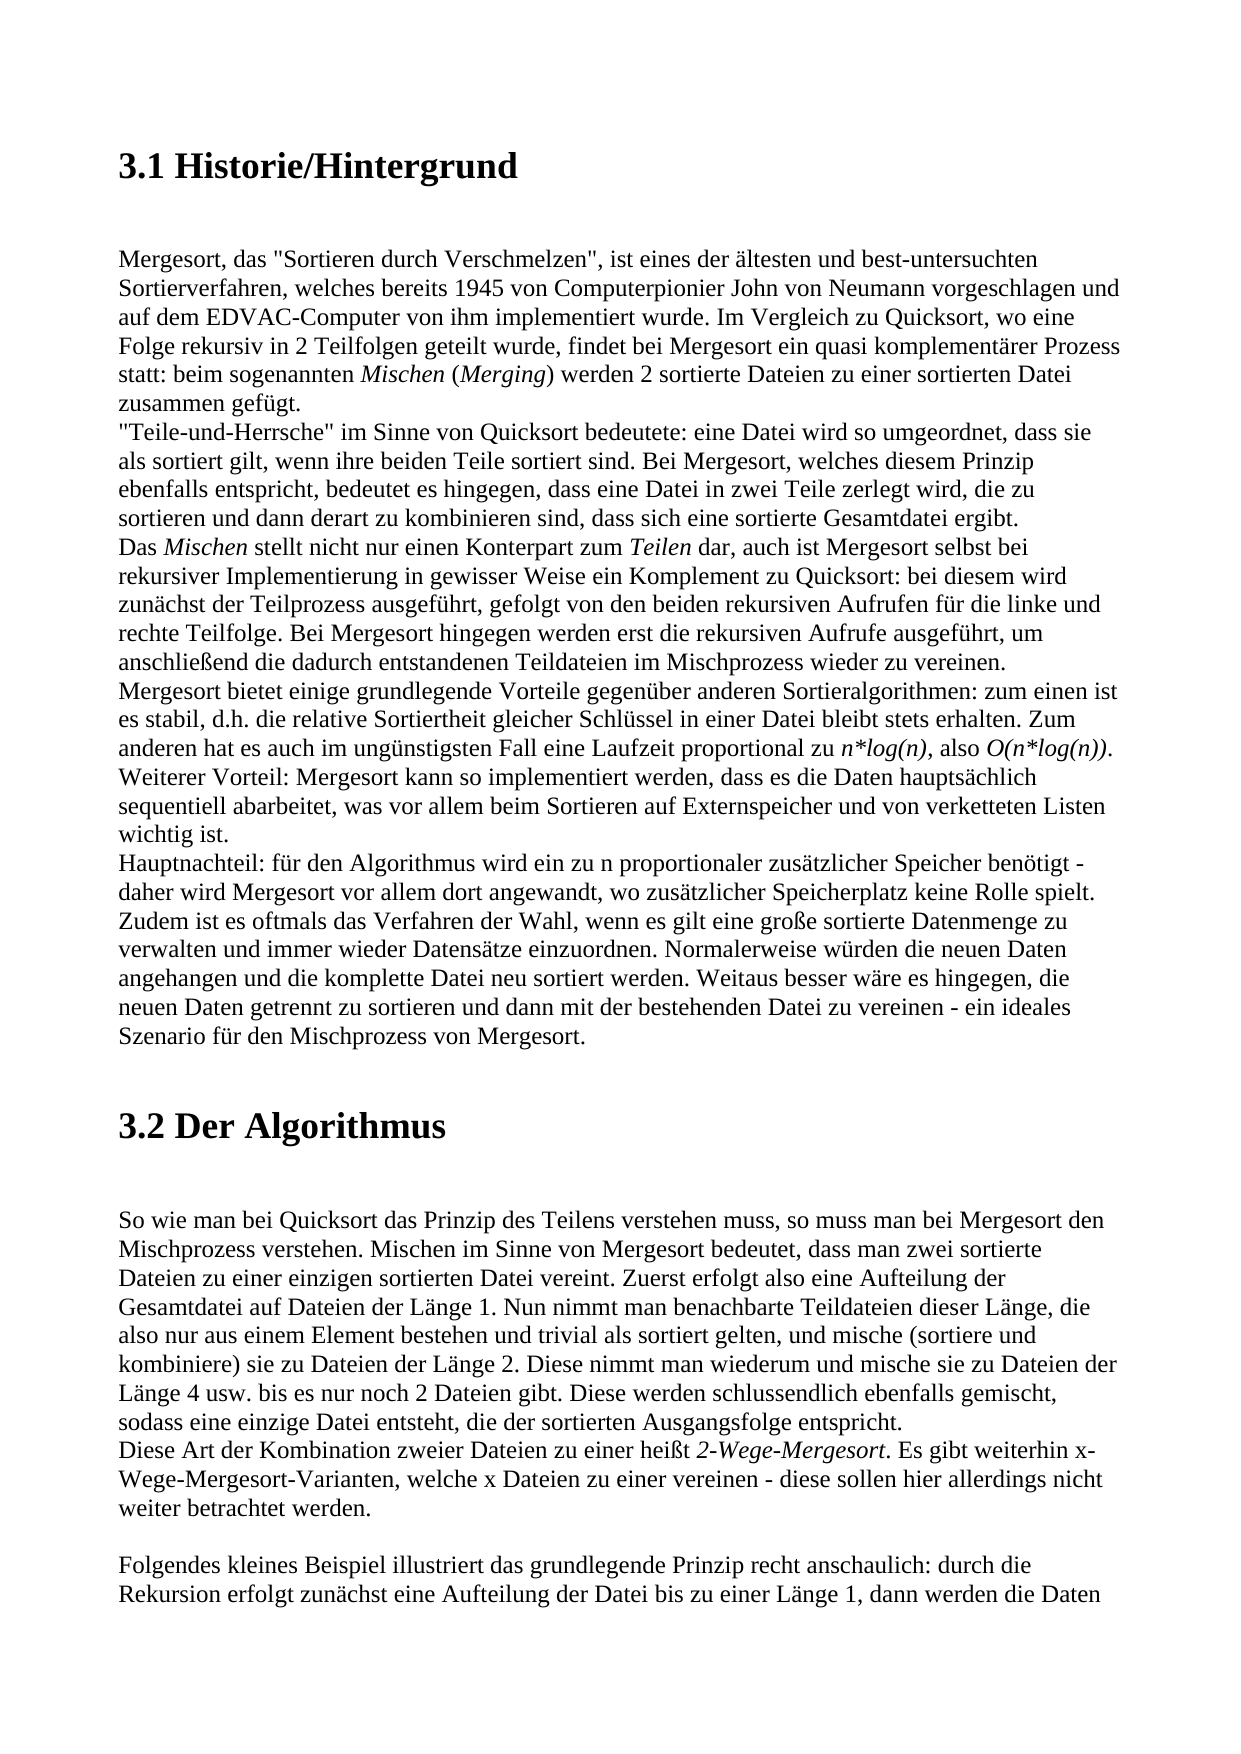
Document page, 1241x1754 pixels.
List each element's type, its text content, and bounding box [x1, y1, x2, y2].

text So wie man bei Quicksort das Prinzip des Teilens verstehen muss, so muss man bei Mergesort den Mischprozess verstehen. Mischen im Sinne von Mergesort bedeutet, dass man zwei sortierte Dateien zu einer einzigen sortierten Datei vereint. Zuerst erfolgt also eine Aufteilung der Gesamtdatei auf Dateien der Länge 1. Nun nimmt man benachbarte Teildateien dieser Länge, die also nur aus einem Element bestehen und trivial als sortiert gelten, und mische (sortiere und kombiniere) sie zu Dateien der Länge 2. Diese nimmt man wiederum und mische sie zu Dateien der Länge 4 usw. bis es nur noch 2 Dateien gibt. Diese werden schlussendlich ebenfalls gemischt, sodass eine einzige Datei entsteht, die der sortierten Ausgangsfolge entspricht. Diese Art der Kombination zweier Dateien zu einer heißt 2-Wege-Mergesort. Es gibt weiterhin x-Wege-Mergesort-Varianten, welche x Dateien zu einer vereinen - diese sollen hier allerdings nicht weiter betrachtet werden. Folgendes kleines Beispiel illustriert das grundlegende Prinzip recht anschaulich: durch die Rekursion erfolgt zunächst eine Aufteilung der Datei bis zu einer Länge 1, dann werden die Daten [118, 1177, 1122, 1608]
subtitle 3.2 Der Algorithmus [118, 1104, 1122, 1147]
text Mergesort, das "Sortieren durch Verschmelzen", ist eines der ältesten und best-untersuchten Sortierverfahren, welches bereits 1945 von Computerpionier John von Neumann vorgeschlagen und auf dem EDVAC-Computer von ihm implementiert wurde. Im Vergleich zu Quicksort, wo eine Folge rekursiv in 2 Teilfolgen geteilt wurde, findet bei Mergesort ein quasi komplementärer Prozess statt: beim sogenannten Mischen (Merging) werden 2 sortierte Dateien zu einer sortierten Datei zusammen gefügt. "Teile-und-Herrsche" im Sinne von Quicksort bedeutete: eine Datei wird so umgeordnet, dass sie als sortiert gilt, wenn ihre beiden Teile sortiert sind. Bei Mergesort, welches diesem Prinzip ebenfalls entspricht, bedeutet es hingegen, dass eine Datei in zwei Teile zerlegt wird, die zu sortieren und dann derart zu kombinieren sind, dass sich eine sortierte Gesamtdatei ergibt. Das Mischen stellt nicht nur einen Konterpart zum Teilen dar, auch ist Mergesort selbst bei rekursiver Implementierung in gewisser Weise ein Komplement zu Quicksort: bei diesem wird zunächst der Teilprozess ausgeführt, gefolgt von den beiden rekursiven Aufrufen für die linke und rechte Teilfolge. Bei Mergesort hingegen werden erst die rekursiven Aufrufe ausgeführt, um anschließend die dadurch entstandenen Teildateien im Mischprozess wieder zu vereinen. Mergesort bietet einige grundlegende Vorteile gegenüber anderen Sortieralgorithmen: zum einen ist es stabil, d.h. die relative Sortiertheit gleicher Schlüssel in einer Datei bleibt stets erhalten. Zum anderen hat es auch im ungünstigsten Fall eine Laufzeit proportional zu n*log(n), also O(n*log(n)). Weiterer Vorteil: Mergesort kann so implementiert werden, dass es die Daten hauptsächlich sequentiell abarbeitet, was vor allem beim Sortieren auf Externspeicher und von verketteten Listen wichtig ist. Hauptnachteil: für den Algorithmus wird ein zu n proportionaler zusätzlicher Speicher benötigt - daher wird Mergesort vor allem dort angewandt, wo zusätzlicher Speicherplatz keine Rolle spielt. Zudem ist es oftmals das Verfahren der Wahl, wenn es gilt eine große sortierte Datenmenge zu verwalten und immer wieder Datensätze einzuordnen. Normalerweise würden die neuen Daten angehangen und die komplette Datei neu sortiert werden. Weitaus besser wäre es hingegen, die neuen Daten getrennt zu sortieren und dann mit der bestehenden Datei zu vereinen - ein ideales Szenario für den Mischprozess von Mergesort. [118, 216, 1122, 1049]
subtitle 3.1 Historie/Hintergrund [118, 143, 1122, 186]
